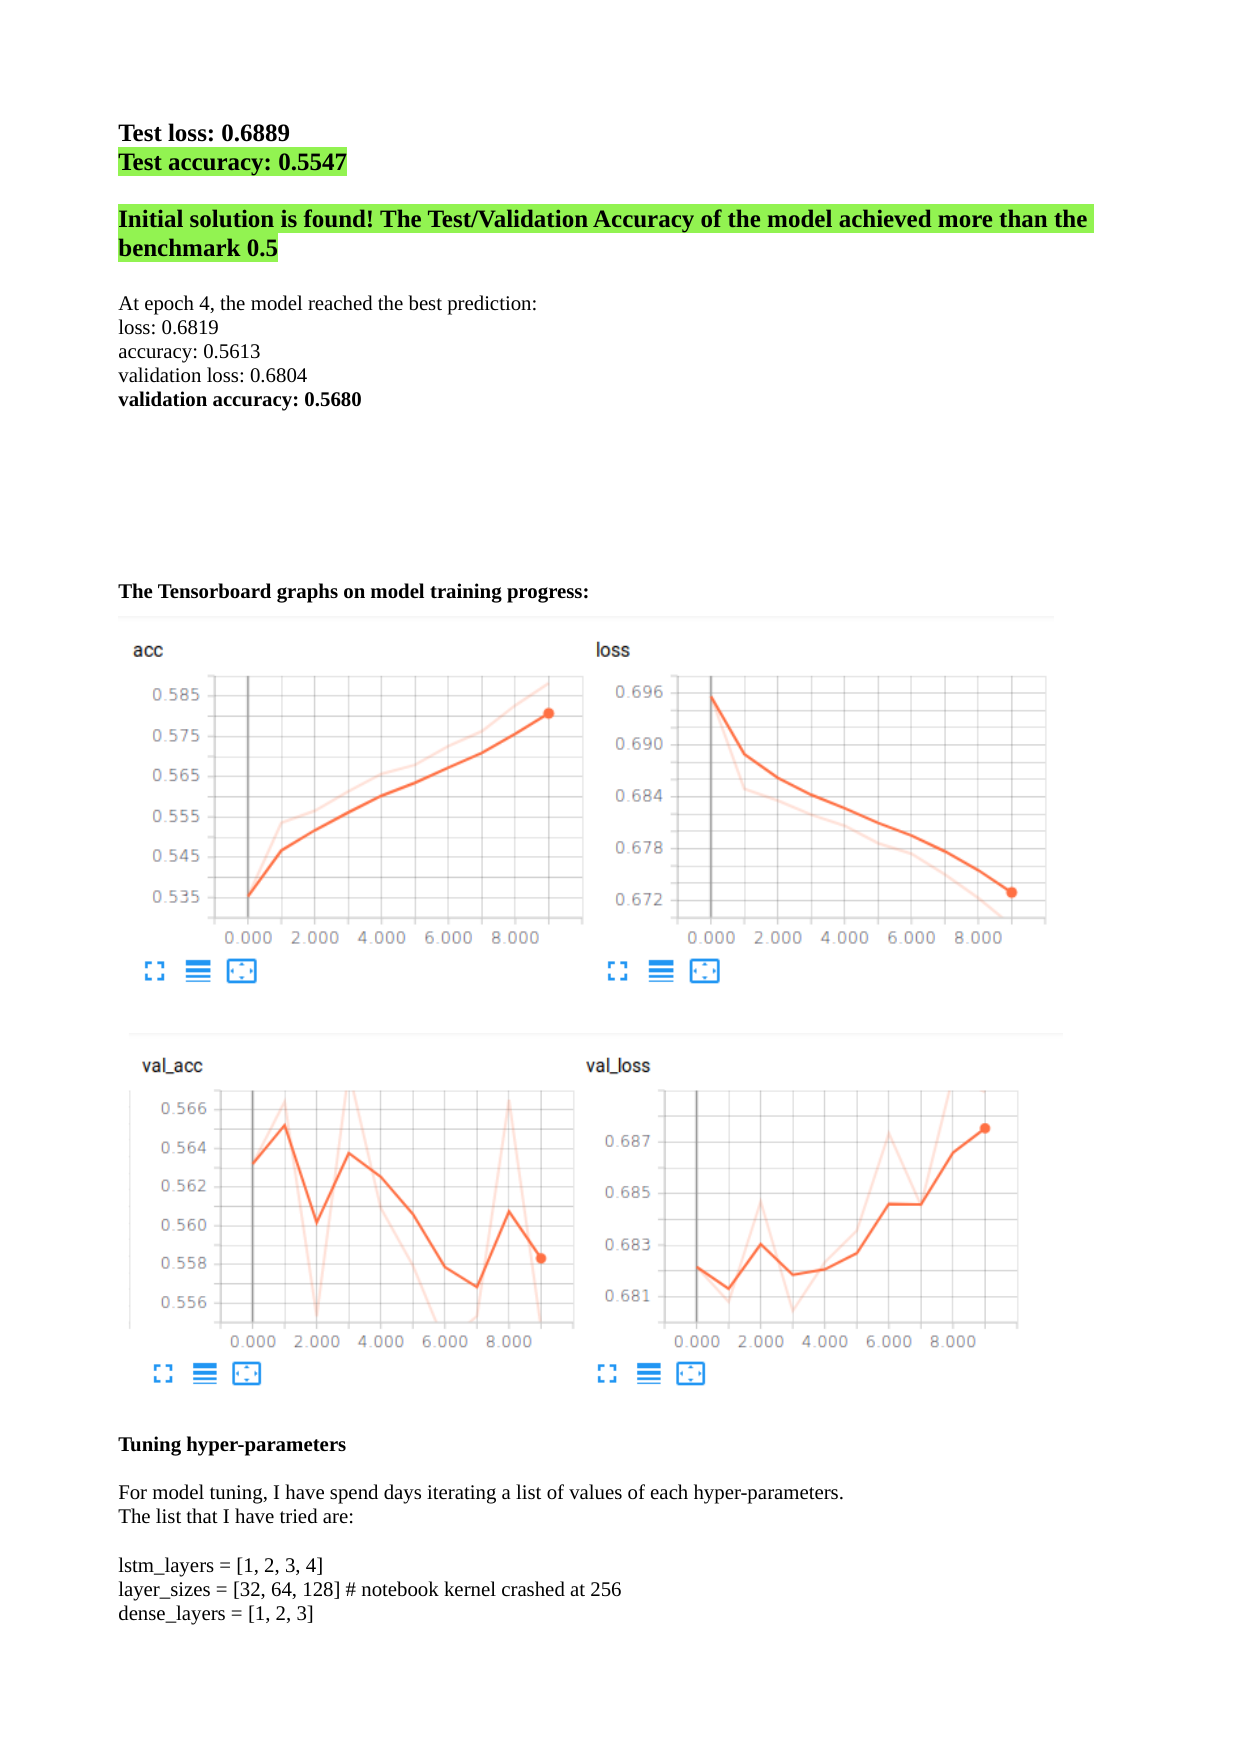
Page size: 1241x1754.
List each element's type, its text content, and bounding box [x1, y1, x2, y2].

text Tuning hyper-parameters [118, 1432, 1122, 1456]
text Initial solution is found! The Test/Validation Accuracy of the model achieved more than the benchmark 0.5 [118, 204, 1122, 262]
text validation accuracy: 0.5680 [118, 387, 1122, 411]
text Test accuracy: 0.5547 [118, 147, 1122, 176]
text dense_layers = [1, 2, 3] [118, 1601, 1122, 1625]
text accuracy: 0.5613 [118, 339, 1122, 363]
text loss: 0.6819 [118, 315, 1122, 339]
text At epoch 4, the model reached the best prediction: [118, 291, 1122, 315]
text lstm_layers = [1, 2, 3, 4] [118, 1552, 1122, 1577]
text Test loss: 0.6889 [118, 118, 1122, 147]
text The list that I have tried are: [118, 1504, 1122, 1528]
text layer_sizes = [32, 64, 128] # notebook kernel crashed at 256 [118, 1577, 1122, 1601]
text validation loss: 0.6804 [118, 363, 1122, 387]
text The Tensorboard graphs on model training progress: [118, 579, 1122, 603]
text For model tuning, I have spend days iterating a list of values of each hyper-parameters. [118, 1480, 1122, 1504]
